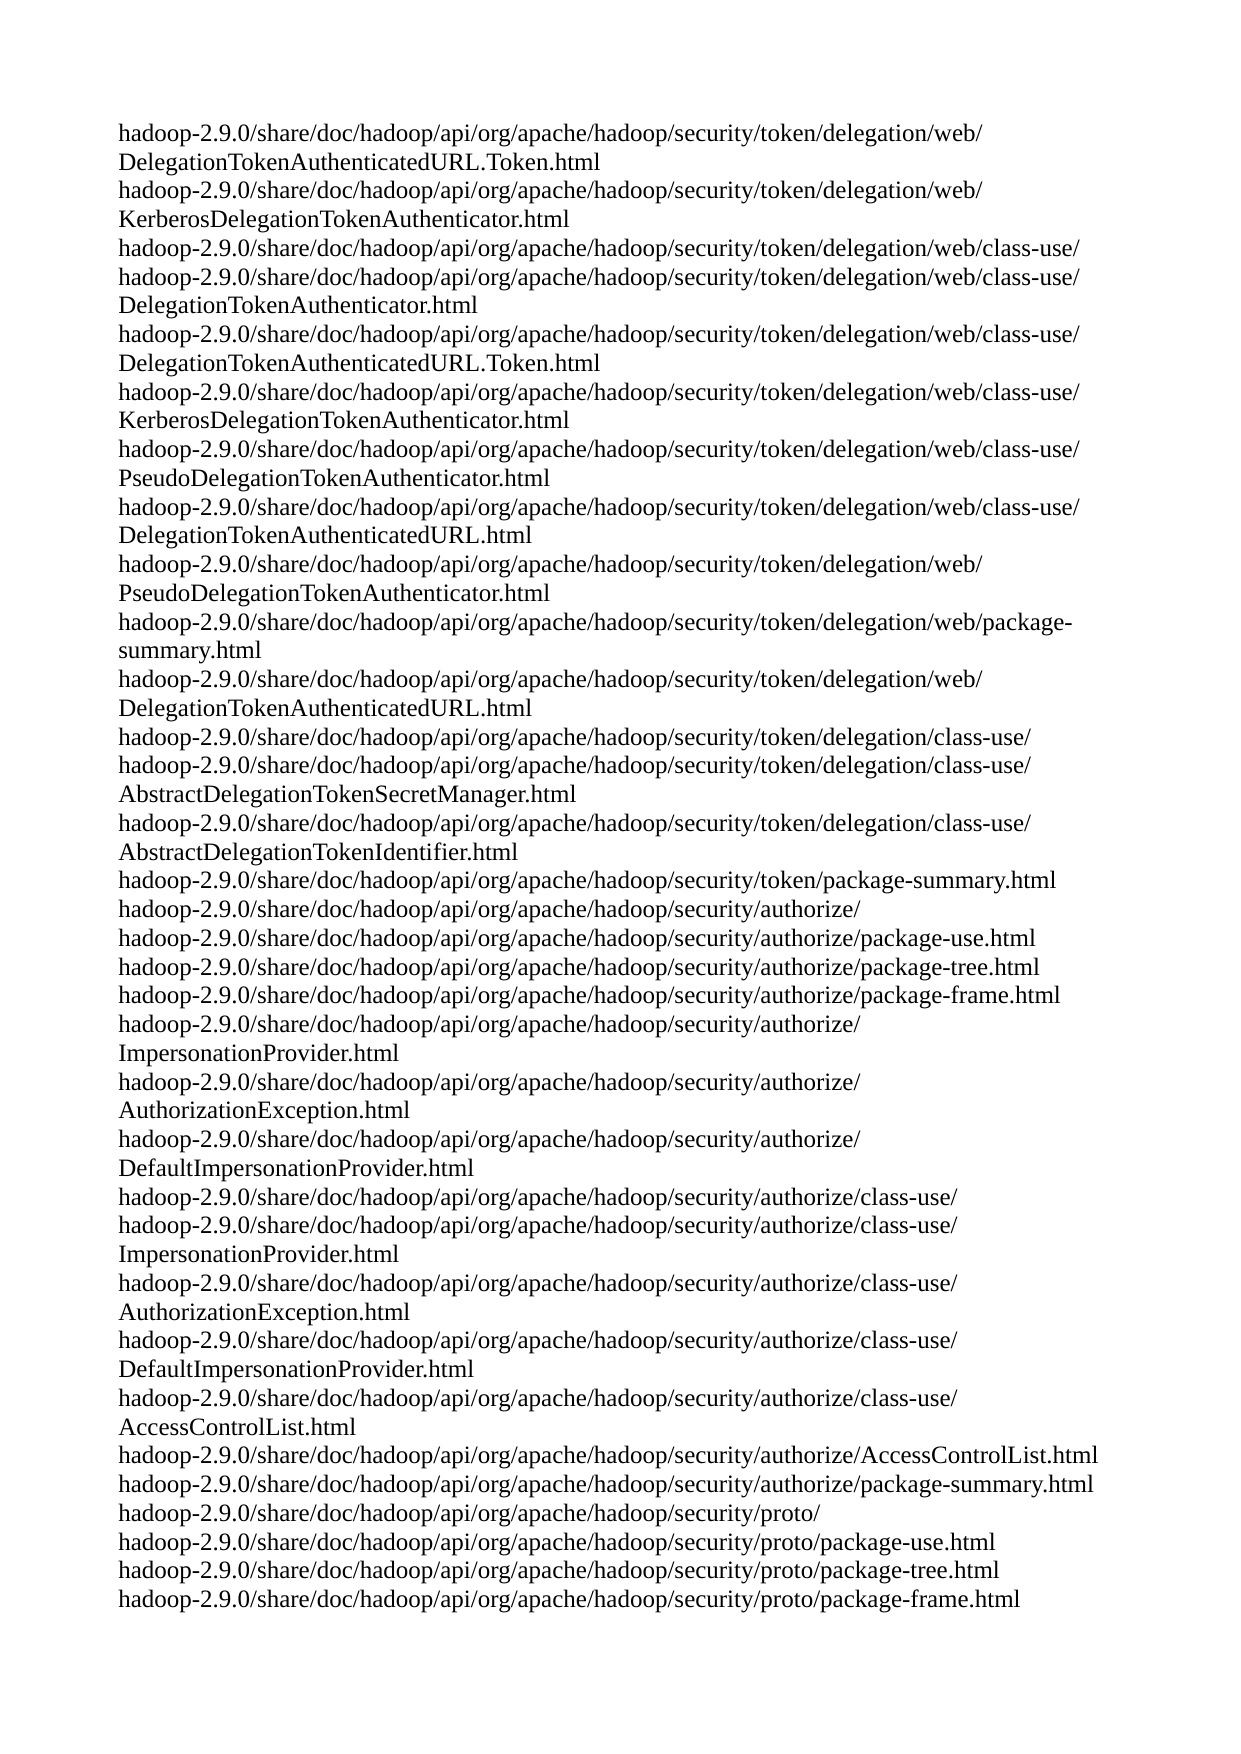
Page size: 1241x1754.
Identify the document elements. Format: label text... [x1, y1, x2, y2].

text hadoop-2.9.0/share/doc/hadoop/api/org/apache/hadoop/security/authorize/class-use/AuthorizationException.html [118, 1268, 1122, 1326]
text hadoop-2.9.0/share/doc/hadoop/api/org/apache/hadoop/security/authorize/ [118, 894, 1122, 923]
text hadoop-2.9.0/share/doc/hadoop/api/org/apache/hadoop/security/authorize/DefaultImpersonationProvider.html [118, 1124, 1122, 1182]
text hadoop-2.9.0/share/doc/hadoop/api/org/apache/hadoop/security/proto/package-frame.html [118, 1584, 1122, 1613]
text hadoop-2.9.0/share/doc/hadoop/api/org/apache/hadoop/security/token/delegation/web/PseudoDelegationTokenAuthenticator.html [118, 549, 1122, 607]
text hadoop-2.9.0/share/doc/hadoop/api/org/apache/hadoop/security/authorize/package-tree.html [118, 952, 1122, 981]
text hadoop-2.9.0/share/doc/hadoop/api/org/apache/hadoop/security/proto/package-tree.html [118, 1556, 1122, 1584]
text hadoop-2.9.0/share/doc/hadoop/api/org/apache/hadoop/security/token/delegation/web/DelegationTokenAuthenticatedURL.html [118, 664, 1122, 722]
text hadoop-2.9.0/share/doc/hadoop/api/org/apache/hadoop/security/authorize/package-summary.html [118, 1469, 1122, 1498]
text hadoop-2.9.0/share/doc/hadoop/api/org/apache/hadoop/security/authorize/class-use/ImpersonationProvider.html [118, 1211, 1122, 1268]
text hadoop-2.9.0/share/doc/hadoop/api/org/apache/hadoop/security/authorize/ImpersonationProvider.html [118, 1009, 1122, 1067]
text hadoop-2.9.0/share/doc/hadoop/api/org/apache/hadoop/security/authorize/AuthorizationException.html [118, 1067, 1122, 1124]
text hadoop-2.9.0/share/doc/hadoop/api/org/apache/hadoop/security/token/delegation/web/class-use/DelegationTokenAuthenticator.html [118, 262, 1122, 319]
text hadoop-2.9.0/share/doc/hadoop/api/org/apache/hadoop/security/authorize/package-frame.html [118, 981, 1122, 1009]
text hadoop-2.9.0/share/doc/hadoop/api/org/apache/hadoop/security/authorize/class-use/ [118, 1182, 1122, 1211]
text hadoop-2.9.0/share/doc/hadoop/api/org/apache/hadoop/security/token/delegation/web/class-use/DelegationTokenAuthenticatedURL.Token.html [118, 319, 1122, 377]
text hadoop-2.9.0/share/doc/hadoop/api/org/apache/hadoop/security/authorize/class-use/AccessControlList.html [118, 1383, 1122, 1441]
text hadoop-2.9.0/share/doc/hadoop/api/org/apache/hadoop/security/token/delegation/web/class-use/ [118, 233, 1122, 262]
text hadoop-2.9.0/share/doc/hadoop/api/org/apache/hadoop/security/proto/package-use.html [118, 1527, 1122, 1556]
text hadoop-2.9.0/share/doc/hadoop/api/org/apache/hadoop/security/token/package-summary.html [118, 866, 1122, 894]
text hadoop-2.9.0/share/doc/hadoop/api/org/apache/hadoop/security/token/delegation/class-use/ [118, 722, 1122, 751]
text hadoop-2.9.0/share/doc/hadoop/api/org/apache/hadoop/security/token/delegation/web/class-use/KerberosDelegationTokenAuthenticator.html [118, 377, 1122, 434]
text hadoop-2.9.0/share/doc/hadoop/api/org/apache/hadoop/security/proto/ [118, 1498, 1122, 1527]
text hadoop-2.9.0/share/doc/hadoop/api/org/apache/hadoop/security/token/delegation/class-use/AbstractDelegationTokenSecretManager.html [118, 751, 1122, 808]
text hadoop-2.9.0/share/doc/hadoop/api/org/apache/hadoop/security/token/delegation/web/class-use/PseudoDelegationTokenAuthenticator.html [118, 434, 1122, 492]
text hadoop-2.9.0/share/doc/hadoop/api/org/apache/hadoop/security/token/delegation/web/class-use/DelegationTokenAuthenticatedURL.html [118, 492, 1122, 549]
text hadoop-2.9.0/share/doc/hadoop/api/org/apache/hadoop/security/authorize/AccessControlList.html [118, 1441, 1122, 1469]
text hadoop-2.9.0/share/doc/hadoop/api/org/apache/hadoop/security/authorize/package-use.html [118, 923, 1122, 952]
text hadoop-2.9.0/share/doc/hadoop/api/org/apache/hadoop/security/authorize/class-use/DefaultImpersonationProvider.html [118, 1326, 1122, 1383]
text hadoop-2.9.0/share/doc/hadoop/api/org/apache/hadoop/security/token/delegation/web/DelegationTokenAuthenticatedURL.Token.html [118, 118, 1122, 176]
text hadoop-2.9.0/share/doc/hadoop/api/org/apache/hadoop/security/token/delegation/class-use/AbstractDelegationTokenIdentifier.html [118, 808, 1122, 866]
text hadoop-2.9.0/share/doc/hadoop/api/org/apache/hadoop/security/token/delegation/web/KerberosDelegationTokenAuthenticator.html [118, 176, 1122, 233]
text hadoop-2.9.0/share/doc/hadoop/api/org/apache/hadoop/security/token/delegation/web/package-summary.html [118, 607, 1122, 664]
